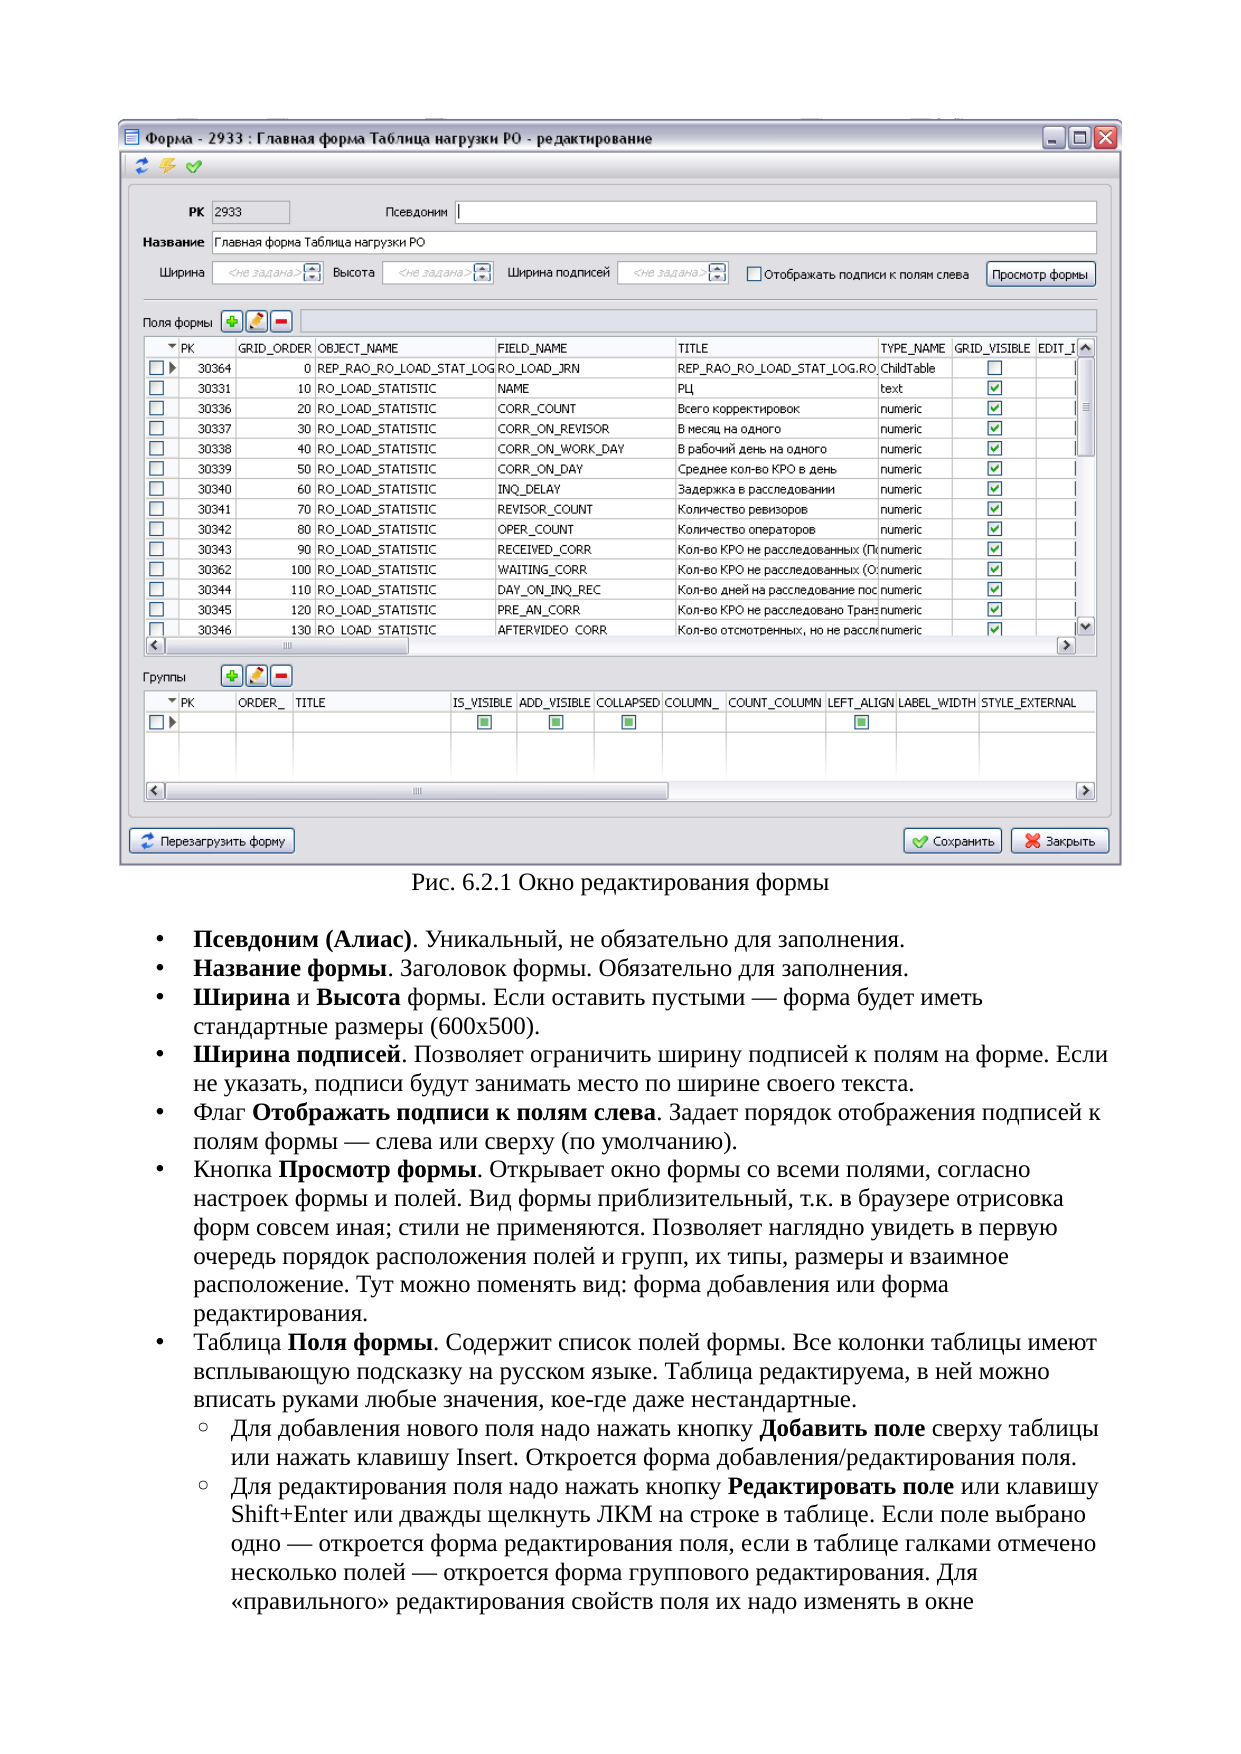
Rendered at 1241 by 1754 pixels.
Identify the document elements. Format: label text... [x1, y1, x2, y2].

list Флаг Отображать подписи к полям слева. Задает порядок отображения подписей к полям формы — слева или сверху (по умолчанию). [156, 1097, 1122, 1154]
list Псевдоним (Алиас). Уникальный, не обязательно для заполнения. [156, 924, 1122, 953]
list Таблица Поля формы. Содержит список полей формы. Все колонки таблицы имеют всплывающую подсказку на русском языке. Таблица редактируема, в ней можно вписать руками любые значения, кое-где даже нестандартные. [156, 1327, 1122, 1413]
list Название формы. Заголовок формы. Обязательно для заполнения. [156, 953, 1122, 982]
text Рис. 6.2.1 Окно редактирования формы [118, 867, 1122, 896]
list Для добавления нового поля надо нажать кнопку Добавить поле сверху таблицы или нажать клавишу Insert. Откроется форма добавления/редактирования поля. [193, 1413, 1122, 1471]
list Ширина и Высота формы. Если оставить пустыми — форма будет иметь стандартные размеры (600х500). [156, 982, 1122, 1039]
list Для редактирования поля надо нажать кнопку Редактировать поле или клавишу Shift+Enter или дважды щелкнуть ЛКМ на строке в таблице. Если поле выбрано одно — откроется форма редактирования поля, если в таблице галками отмечено несколько полей — откроется форма группового редактирования. Для «правильного» редактирования свойств поля их надо изменять в окне [193, 1471, 1122, 1614]
list Кнопка Просмотр формы. Открывает окно формы со всеми полями, согласно настроек формы и полей. Вид формы приблизительный, т.к. в браузере отрисовка форм совсем иная; стили не применяются. Позволяет наглядно увидеть в первую очередь порядок расположения полей и групп, их типы, размеры и взаимное расположение. Тут можно поменять вид: форма добавления или форма редактирования. [156, 1154, 1122, 1327]
list Ширина подписей. Позволяет ограничить ширину подписей к полям на форме. Если не указать, подписи будут занимать место по ширине своего текста. [156, 1039, 1122, 1097]
picture [118, 118, 1123, 867]
